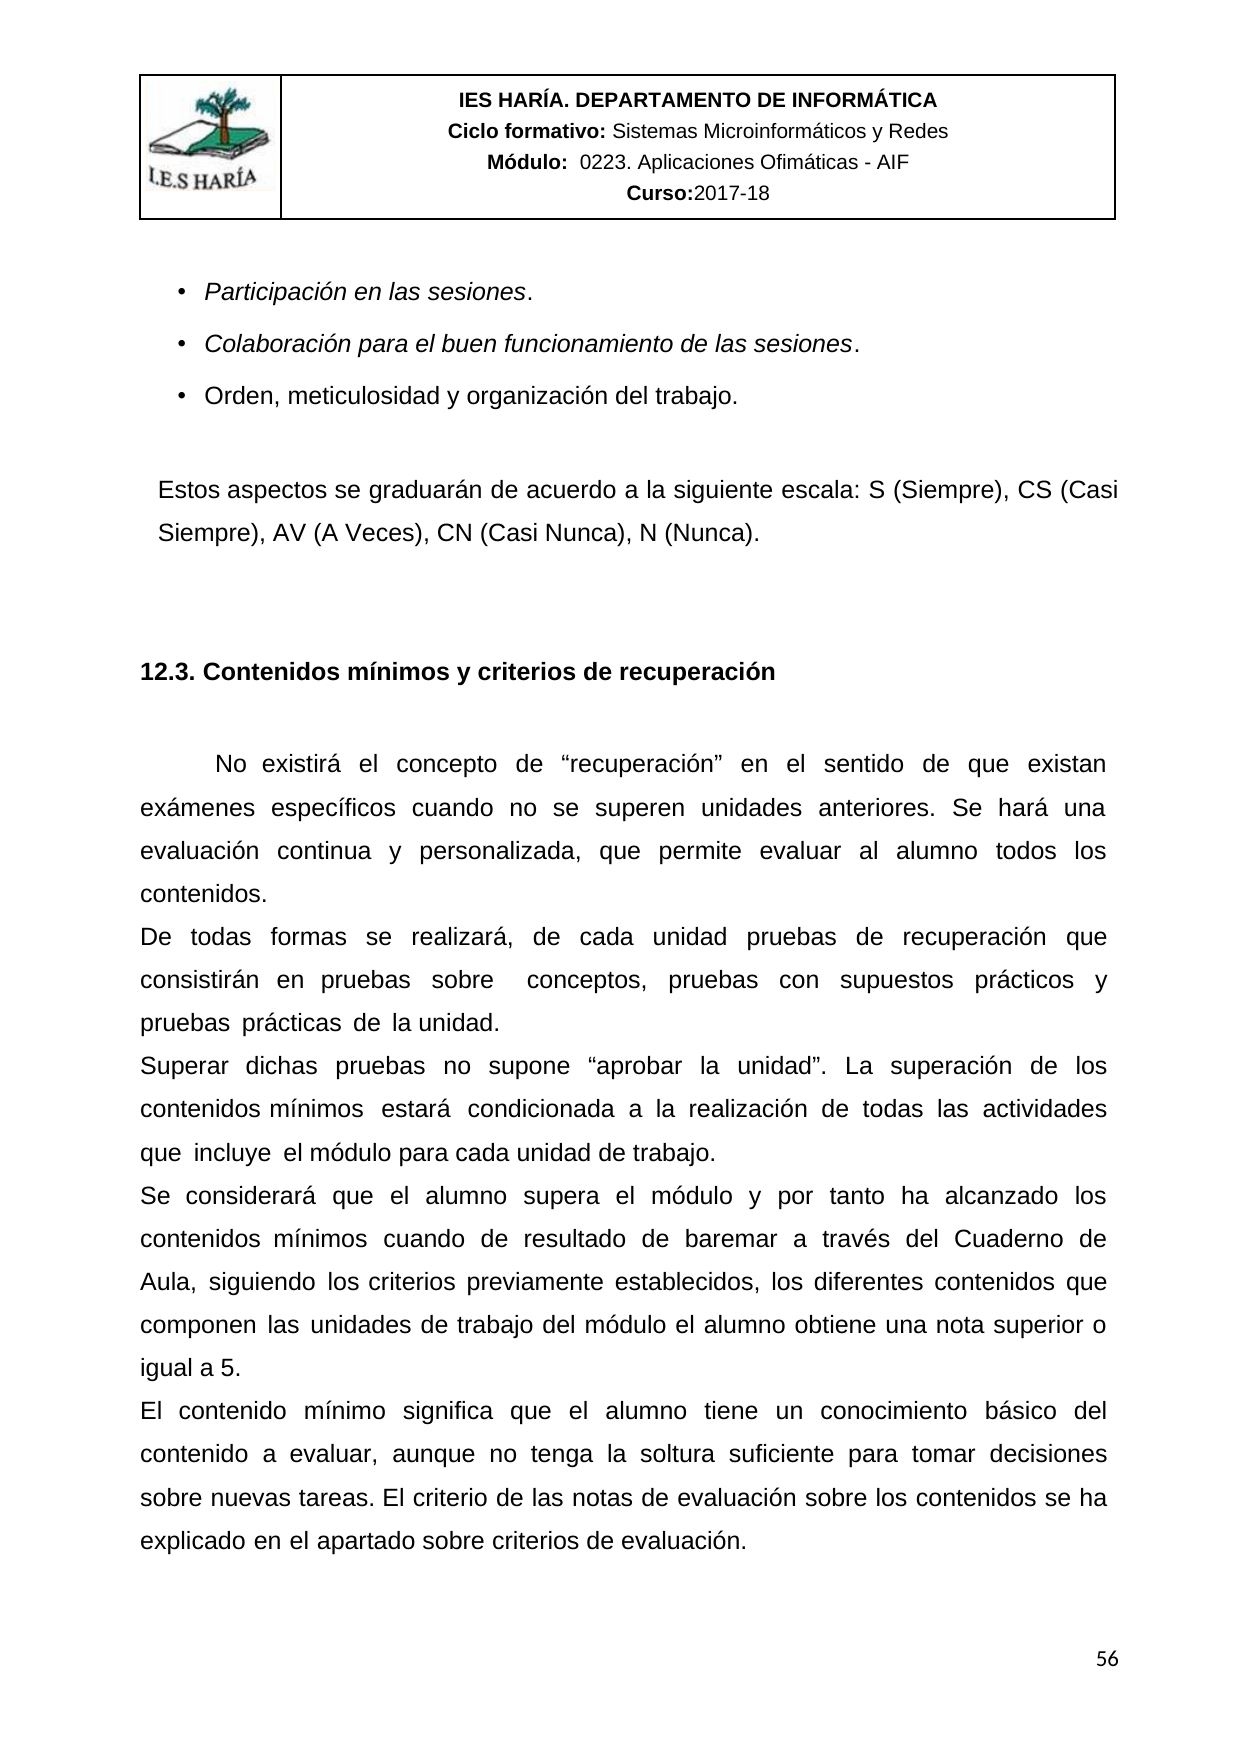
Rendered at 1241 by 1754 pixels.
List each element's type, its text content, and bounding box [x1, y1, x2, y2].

text Estos aspectos se graduarán de acuerdo a la siguiente escala: S (Siempre), CS (Casi Siempre), AV (A Veces), CN (Casi Nunca), N (Nunca). [158, 475, 1119, 547]
list Colaboración para el buen funcionamiento de las sesiones. [177, 329, 1119, 358]
list Participación en las sesiones. [177, 277, 1119, 306]
list Orden, meticulosidad y organización del trabajo. [177, 381, 1119, 410]
text Superar dichas pruebas no supone “aprobar la unidad”. La superación de los contenidos mínimos estará condicionada a la realización de todas las actividades que incluye el módulo para cada unidad de trabajo. [140, 1051, 1108, 1166]
text No existirá el concepto de “recuperación” en el sentido de que existan exámenes específicos cuando no se superen unidades anteriores. Se hará una evaluación continua y personalizada, que permite evaluar al alumno todos los contenidos. [140, 749, 1108, 907]
text De todas formas se realizará, de cada unidad pruebas de recuperación que consistirán en pruebas sobre conceptos, pruebas con supuestos prácticos y pruebas prácticas de la unidad. [140, 922, 1108, 1037]
picture [145, 81, 276, 191]
text 12.3. Contenidos mínimos y criterios de recuperación [140, 657, 1119, 685]
text El contenido mínimo significa que el alumno tiene un conocimiento básico del contenido a evaluar, aunque no tenga la soltura suficiente para tomar decisiones sobre nuevas tareas. El criterio de las notas de evaluación sobre los contenidos se ha explicado en el apartado sobre criterios de evaluación. [140, 1396, 1108, 1554]
text Se considerará que el alumno supera el módulo y por tanto ha alcanzado los contenidos mínimos cuando de resultado de baremar a través del Cuaderno de Aula, siguiendo los criterios previamente establecidos, los diferentes contenidos que componen las unidades de trabajo del módulo el alumno obtiene una nota superior o igual a 5. [140, 1181, 1108, 1382]
